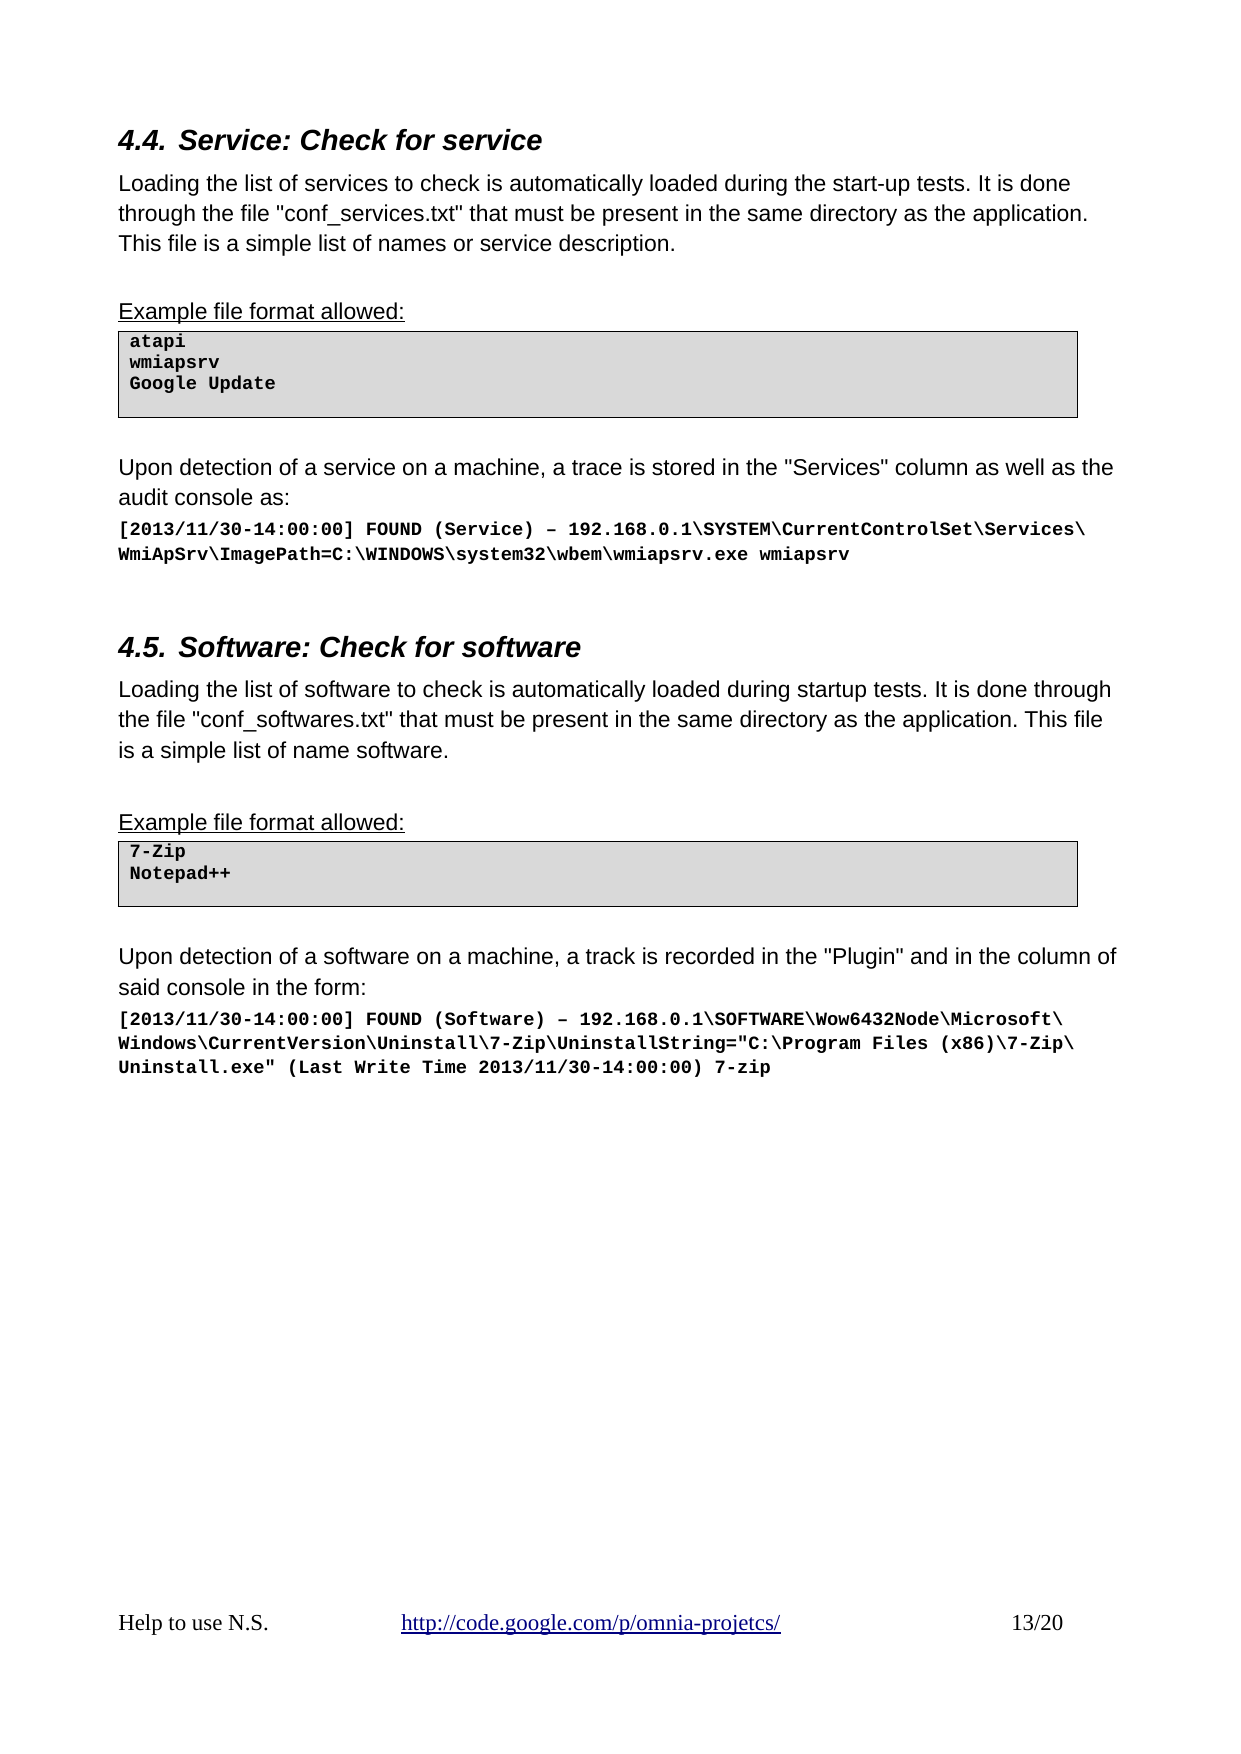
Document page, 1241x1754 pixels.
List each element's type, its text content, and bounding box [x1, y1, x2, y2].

text Upon detection of a software on a machine, a track is recorded in the "Plugin" and in the column of said console in the form: [118, 943, 1122, 1000]
text Loading the list of services to check is automatically loaded during the start-up tests. It is done through the file "conf_services.txt" that must be present in the same directory as the application. This file is a simple list of names or service description. [118, 169, 1122, 256]
text Example file format allowed: [118, 809, 1122, 835]
table_header 7-Zip Notepad++ [119, 842, 1077, 906]
text [2013/11/30-14:00:00] FOUND (Service) – 192.168.0.1\SYSTEM\CurrentControlSet\Services\WmiApSrv\ImagePath=C:\WINDOWS\system32\wbem\wmiapsrv.exe wmiapsrv [118, 520, 1122, 566]
text Loading the list of software to check is automatically loaded during startup tests. It is done through the file "conf_softwares.txt" that must be present in the same directory as the application. This file is a simple list of name software. [118, 676, 1122, 763]
subtitle Software: Check for software [118, 630, 1122, 664]
text Example file format allowed: [118, 298, 1122, 325]
subtitle Service: Check for service [118, 123, 1122, 157]
table_header atapi wmiapsrv Google Update [119, 332, 1077, 417]
text [2013/11/30-14:00:00] FOUND (Software) – 192.168.0.1\SOFTWARE\Wow6432Node\Microsoft\Windows\CurrentVersion\Uninstall\7-Zip\UninstallString="C:\Program Files (x86)\7-Zip\Uninstall.exe" (Last Write Time 2013/11/30-14:00:00) 7-zip [118, 1009, 1122, 1079]
text Upon detection of a service on a machine, a trace is stored in the "Services" column as well as the audit console as: [118, 454, 1122, 510]
